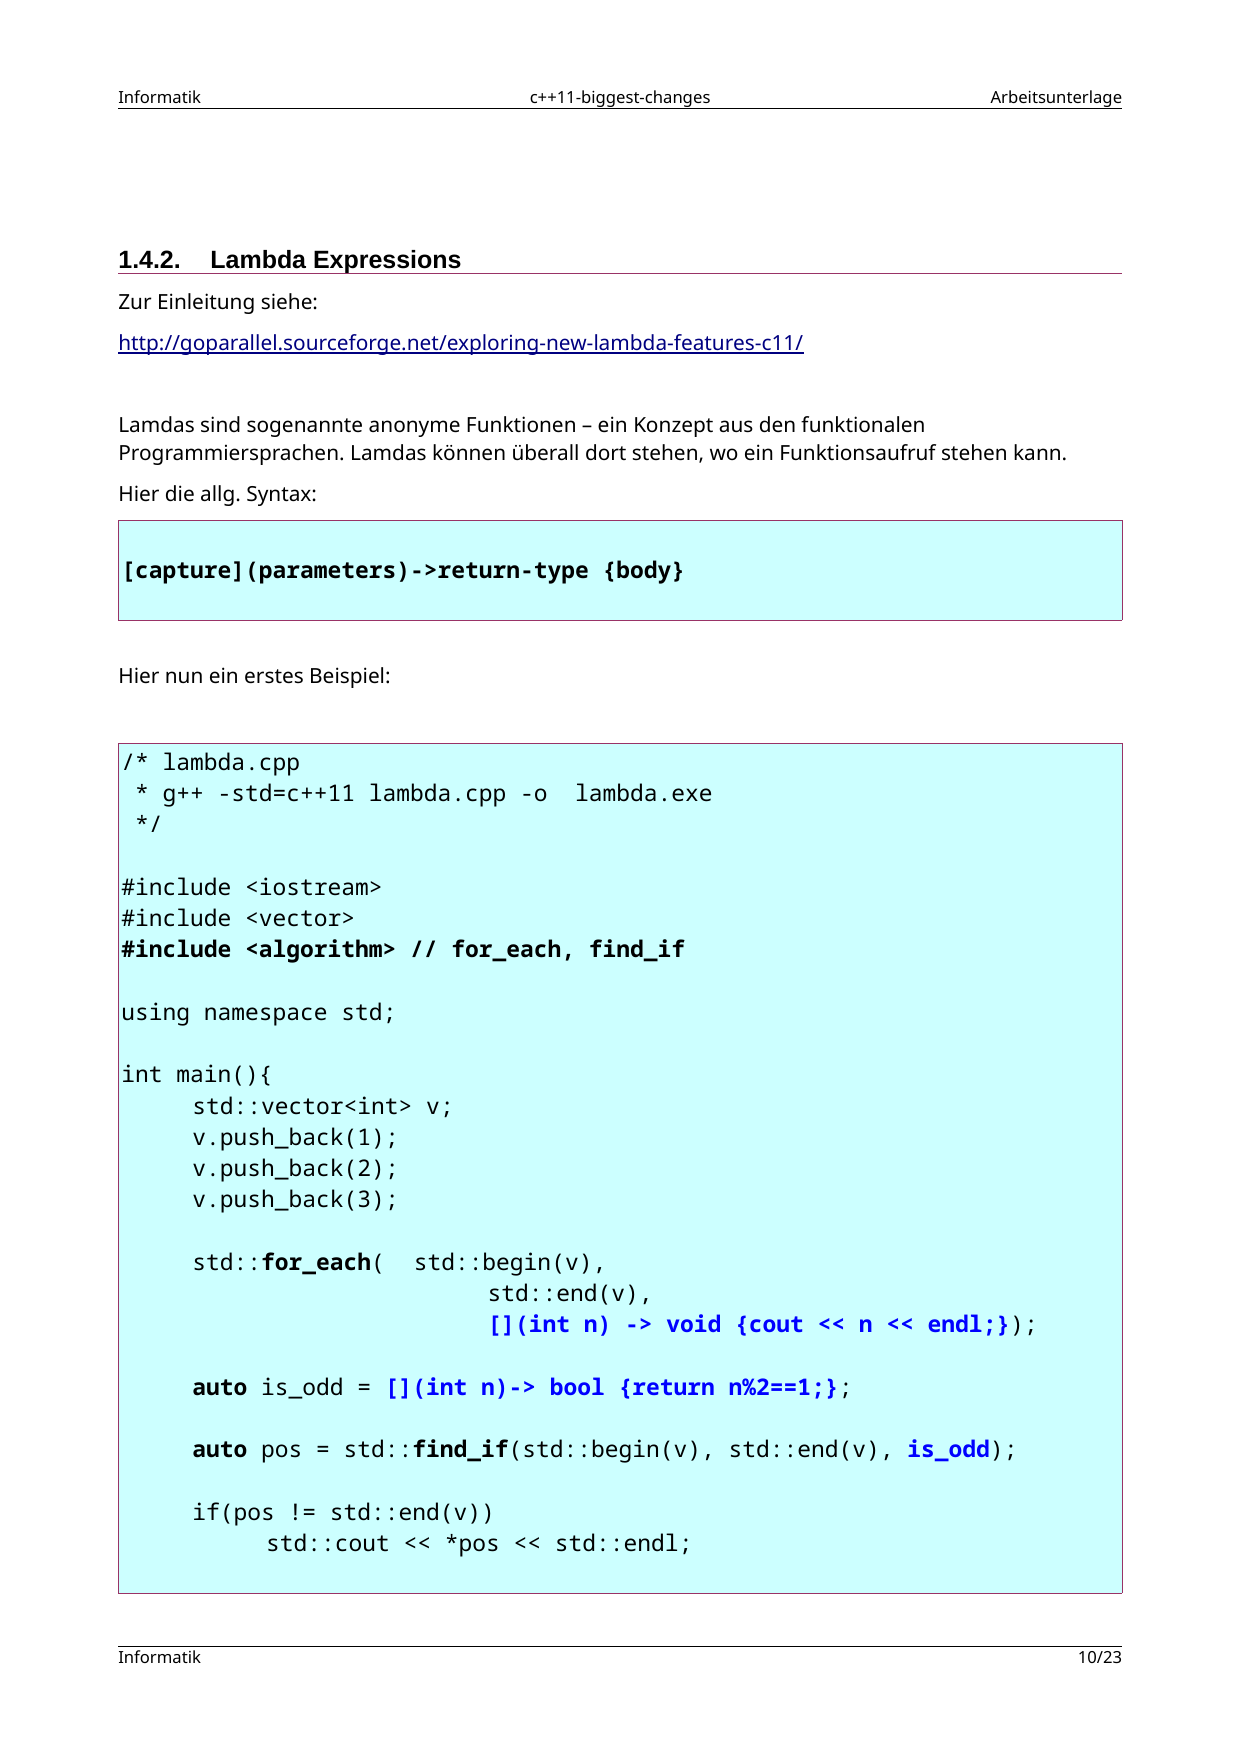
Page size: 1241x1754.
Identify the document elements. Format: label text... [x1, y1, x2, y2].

text [](int n) -> void {cout << n << endl;}); [119, 1305, 1122, 1337]
text */ [119, 805, 1122, 837]
text v.push_back(3); [119, 1180, 1122, 1212]
text v.push_back(2); [119, 1149, 1122, 1180]
text auto pos = std::find_if(std::begin(v), std::end(v), is_odd); [119, 1430, 1122, 1462]
text Zur Einleitung siehe: [118, 287, 1122, 316]
subtitle Lambda Expressions [118, 245, 1122, 273]
text Hier nun ein erstes Beispiel: [118, 661, 1122, 689]
text std::cout << *pos << std::endl; [119, 1524, 1122, 1555]
text Hier die allg. Syntax: [118, 479, 1122, 508]
text [capture](parameters)->return-type {body} [119, 551, 1122, 583]
text int main(){ [119, 1055, 1122, 1087]
text using namespace std; [119, 993, 1122, 1024]
text Lamdas sind sogenannte anonyme Funktionen – ein Konzept aus den funktionalen Programmiersprachen. Lamdas können überall dort stehen, wo ein Funktionsaufruf stehen kann. [118, 410, 1122, 467]
text v.push_back(1); [119, 1118, 1122, 1149]
text std::end(v), [119, 1274, 1122, 1305]
text #include <iostream> [119, 868, 1122, 899]
text http://goparallel.sourceforge.net/exploring-new-lambda-features-c11/ [118, 328, 1122, 356]
text if(pos != std::end(v)) [119, 1493, 1122, 1524]
text auto is_odd = [](int n)-> bool {return n%2==1;}; [119, 1368, 1122, 1399]
text std::for_each( std::begin(v), [119, 1243, 1122, 1274]
text * g++ -std=c++11 lambda.cpp -o lambda.exe [119, 774, 1122, 805]
text #include <algorithm> // for_each, find_if [119, 930, 1122, 962]
text #include <vector> [119, 899, 1122, 930]
text /* lambda.cpp [119, 744, 1122, 774]
text std::vector<int> v; [119, 1087, 1122, 1118]
